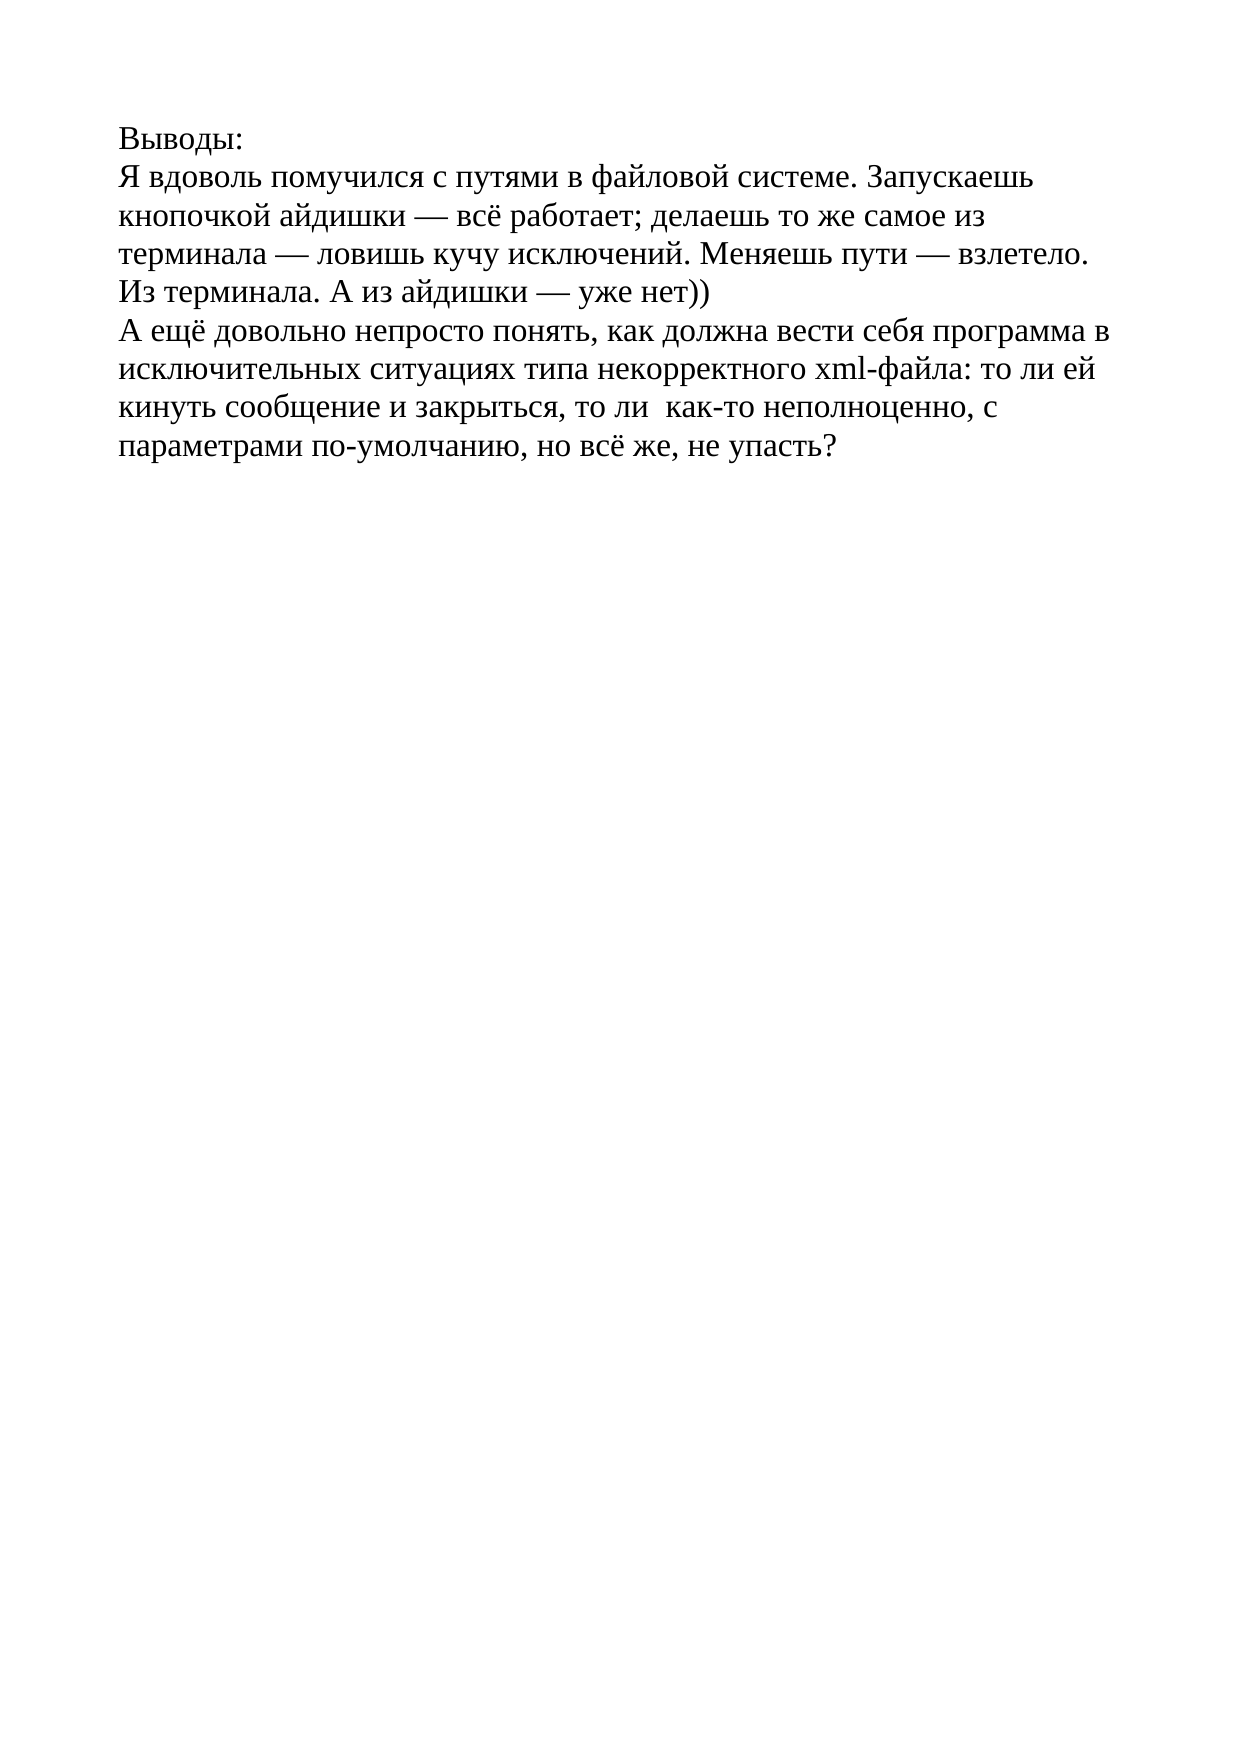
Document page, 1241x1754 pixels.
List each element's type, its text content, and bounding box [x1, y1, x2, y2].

text Выводы: [118, 118, 1122, 156]
text Я вдоволь помучился с путями в файловой системе. Запускаешь кнопочкой айдишки — всё работает; делаешь то же самое из терминала — ловишь кучу исключений. Меняешь пути — взлетело. Из терминала. А из айдишки — уже нет)) [118, 156, 1122, 310]
text А ещё довольно непросто понять, как должна вести себя программа в исключительных ситуациях типа некорректного xml-файла: то ли ей кинуть сообщение и закрыться, то ли как-то неполноценно, с параметрами по-умолчанию, но всё же, не упасть? [118, 310, 1122, 463]
